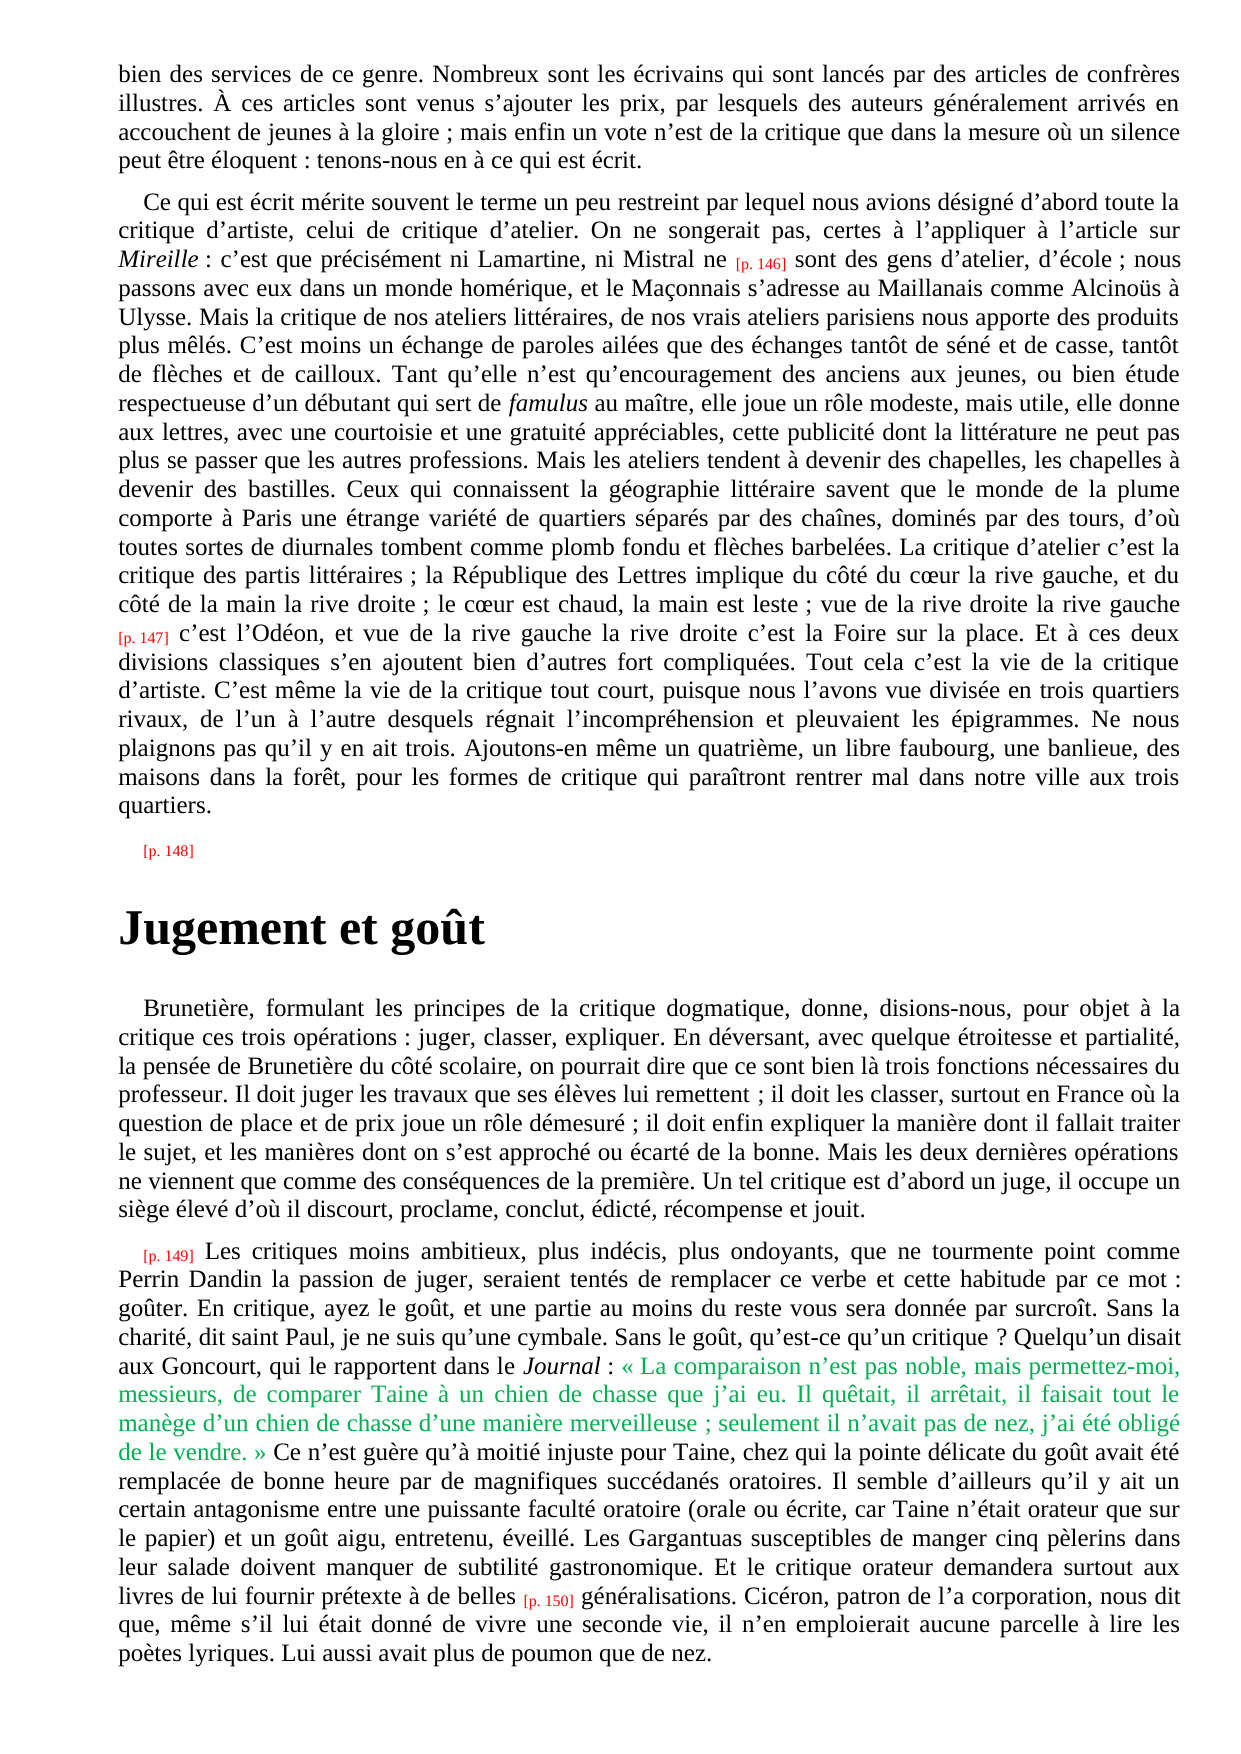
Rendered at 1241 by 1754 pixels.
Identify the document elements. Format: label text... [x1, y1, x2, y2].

text bien des services de ce genre. Nombreux sont les écrivains qui sont lancés par des articles de confrères illustres. À ces articles sont venus s’ajouter les prix, par lesquels des auteurs généralement arrivés en accouchent de jeunes à la gloire ; mais enfin un vote n’est de la critique que dans la mesure où un silence peut être éloquent : tenons-nous en à ce qui est écrit. [118, 59, 1181, 174]
text [p. 148] [118, 832, 1181, 860]
text Ce qui est écrit mérite souvent le terme un peu restreint par lequel nous avions désigné d’abord toute la critique d’artiste, celui de critique d’atelier. On ne songerait pas, certes à l’appliquer à l’article sur Mireille : c’est que précisément ni Lamartine, ni Mistral ne [p. 146] sont des gens d’atelier, d’école ; nous passons avec eux dans un monde homérique, et le Maçonnais s’adresse au Maillanais comme Alcinoüs à Ulysse. Mais la critique de nos ateliers littéraires, de nos vrais ateliers parisiens nous apporte des produits plus mêlés. C’est moins un échange de paroles ailées que des échanges tantôt de séné et de casse, tantôt de flèches et de cailloux. Tant qu’elle n’est qu’encouragement des anciens aux jeunes, ou bien étude respectueuse d’un débutant qui sert de famulus au maître, elle joue un rôle modeste, mais utile, elle donne aux lettres, avec une courtoisie et une gratuité appréciables, cette publicité dont la littérature ne peut pas plus se passer que les autres professions. Mais les ateliers tendent à devenir des chapelles, les chapelles à devenir des bastilles. Ceux qui connaissent la géographie littéraire savent que le monde de la plume comporte à Paris une étrange variété de quartiers séparés par des chaînes, dominés par des tours, d’où toutes sortes de diurnales tombent comme plomb fondu et flèches barbelées. La critique d’atelier c’est la critique des partis littéraires ; la République des Lettres implique du côté du cœur la rive gauche, et du côté de la main la rive droite ; le cœur est chaud, la main est leste ; vue de la rive droite la rive gauche [p. 147] c’est l’Odéon, et vue de la rive gauche la rive droite c’est la Foire sur la place. Et à ces deux divisions classiques s’en ajoutent bien d’autres fort compliquées. Tout cela c’est la vie de la critique d’artiste. C’est même la vie de la critique tout court, puisque nous l’avons vue divisée en trois quartiers rivaux, de l’un à l’autre desquels régnait l’incompréhension et pleuvaient les épigrammes. Ne nous plaignons pas qu’il y en ait trois. Ajoutons-en même un quatrième, un libre faubourg, une banlieue, des maisons dans la forêt, pour les formes de critique qui paraîtront rentrer mal dans notre ville aux trois quartiers. [118, 187, 1181, 819]
subtitle Jugement et goût [118, 898, 1181, 955]
text [p. 149] Les critiques moins ambitieux, plus indécis, plus ondoyants, que ne tourmente point comme Perrin Dandin la passion de juger, seraient tentés de remplacer ce verbe et cette habitude par ce mot : goûter. En critique, ayez le goût, et une partie au moins du reste vous sera donnée par surcroît. Sans la charité, dit saint Paul, je ne suis qu’une cymbale. Sans le goût, qu’est-ce qu’un critique ? Quelqu’un disait aux Goncourt, qui le rapportent dans le Journal : « La comparaison n’est pas noble, mais permettez-moi, messieurs, de comparer Taine à un chien de chasse que j’ai eu. Il quêtait, il arrêtait, il faisait tout le manège d’un chien de chasse d’une manière merveilleuse ; seulement il n’avait pas de nez, j’ai été obligé de le vendre. » Ce n’est guère qu’à moitié injuste pour Taine, chez qui la pointe délicate du goût avait été remplacée de bonne heure par de magnifiques succédanés oratoires. Il semble d’ailleurs qu’il y ait un certain antagonisme entre une puissante faculté oratoire (orale ou écrite, car Taine n’était orateur que sur le papier) et un goût aigu, entretenu, éveillé. Les Gargantuas susceptibles de manger cinq pèlerins dans leur salade doivent manquer de subtilité gastronomique. Et le critique orateur demandera surtout aux livres de lui fournir prétexte à de belles [p. 150] généralisations. Cicéron, patron de l’a corporation, nous dit que, même s’il lui était donné de vivre une seconde vie, il n’en emploierait aucune parcelle à lire les poètes lyriques. Lui aussi avait plus de poumon que de nez. [118, 1236, 1181, 1667]
text Brunetière, formulant les principes de la critique dogmatique, donne, disions-nous, pour objet à la critique ces trois opérations : juger, classer, expliquer. En déversant, avec quelque étroitesse et partialité, la pensée de Brunetière du côté scolaire, on pourrait dire que ce sont bien là trois fonctions nécessaires du professeur. Il doit juger les travaux que ses élèves lui remettent ; il doit les classer, surtout en France où la question de place et de prix joue un rôle démesuré ; il doit enfin expliquer la manière dont il fallait traiter le sujet, et les manières dont on s’est approché ou écarté de la bonne. Mais les deux dernières opérations ne viennent que comme des conséquences de la première. Un tel critique est d’abord un juge, il occupe un siège élevé d’où il discourt, proclame, conclut, édicté, récompense et jouit. [118, 993, 1181, 1223]
